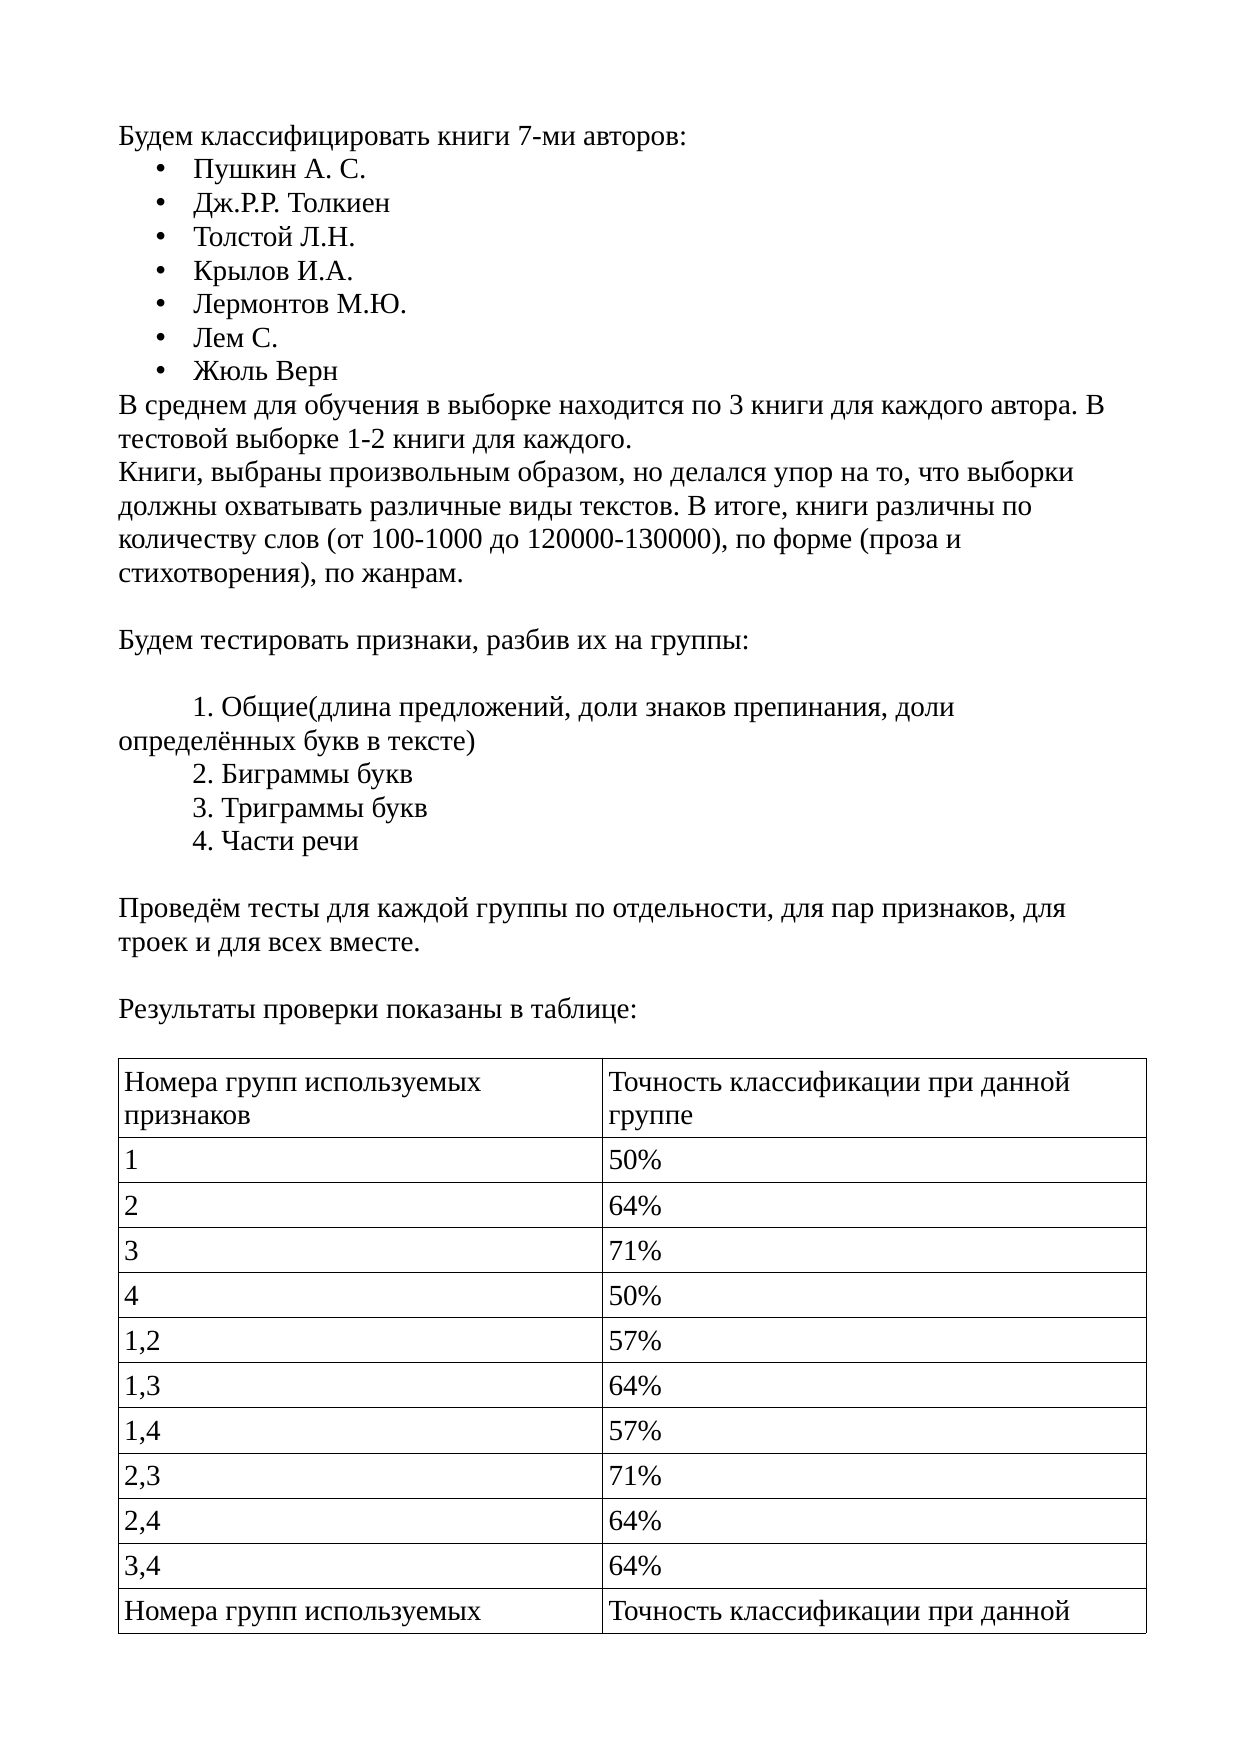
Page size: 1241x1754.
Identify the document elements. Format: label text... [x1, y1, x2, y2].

table_cell 50% [603, 1273, 1146, 1317]
table_cell 64% [603, 1363, 1146, 1407]
table_cell 1 [119, 1138, 602, 1182]
list Дж.Р.Р. Толкиен [156, 185, 1122, 219]
list Крылов И.А. [156, 253, 1122, 286]
text Результаты проверки показаны в таблице: [118, 991, 1122, 1024]
text 4. Части речи [118, 823, 1122, 857]
table_cell 3 [119, 1228, 602, 1272]
table_cell 71% [603, 1454, 1146, 1497]
table_cell 4 [119, 1273, 602, 1317]
table_cell 1,3 [119, 1363, 602, 1407]
table_cell 71% [603, 1228, 1146, 1272]
table_cell Точность классификации при данной [603, 1589, 1146, 1633]
list Пушкин А. С. [156, 152, 1122, 185]
table_cell 1,2 [119, 1318, 602, 1362]
text 2. Биграммы букв [118, 756, 1122, 790]
list Лем С. [156, 320, 1122, 353]
text Проведём тесты для каждой группы по отдельности, для пар признаков, для троек и для всех вместе. [118, 890, 1122, 957]
list Жюль Верн [156, 353, 1122, 387]
list Толстой Л.Н. [156, 219, 1122, 253]
table_cell 64% [603, 1183, 1146, 1227]
table_cell 64% [603, 1499, 1146, 1543]
table_cell 50% [603, 1138, 1146, 1182]
text 3. Триграммы букв [118, 790, 1122, 823]
table_cell 3,4 [119, 1544, 602, 1588]
table_header Точность классификации при данной группе [603, 1059, 1146, 1137]
text Будем классифицировать книги 7-ми авторов: [118, 118, 1122, 152]
table_cell 64% [603, 1544, 1146, 1588]
table_cell 2 [119, 1183, 602, 1227]
table_cell 57% [603, 1318, 1146, 1362]
list Лермонтов М.Ю. [156, 286, 1122, 320]
text В среднем для обучения в выборке находится по 3 книги для каждого автора. В тестовой выборке 1-2 книги для каждого. [118, 387, 1122, 454]
text Книги, выбраны произвольным образом, но делался упор на то, что выборки должны охватывать различные виды текстов. В итоге, книги различны по количеству слов (от 100-1000 до 120000-130000), по форме (проза и стихотворения), по жанрам. [118, 454, 1122, 588]
table_cell 2,4 [119, 1499, 602, 1543]
table_cell 1,4 [119, 1408, 602, 1452]
text 1. Общие(длина предложений, доли знаков препинания, доли определённых букв в тексте) [118, 689, 1122, 756]
table_header Номера групп используемых признаков [119, 1059, 602, 1137]
table_cell Номера групп используемых [119, 1589, 602, 1633]
table_cell 2,3 [119, 1454, 602, 1497]
table_cell 57% [603, 1408, 1146, 1452]
text Будем тестировать признаки, разбив их на группы: [118, 622, 1122, 656]
